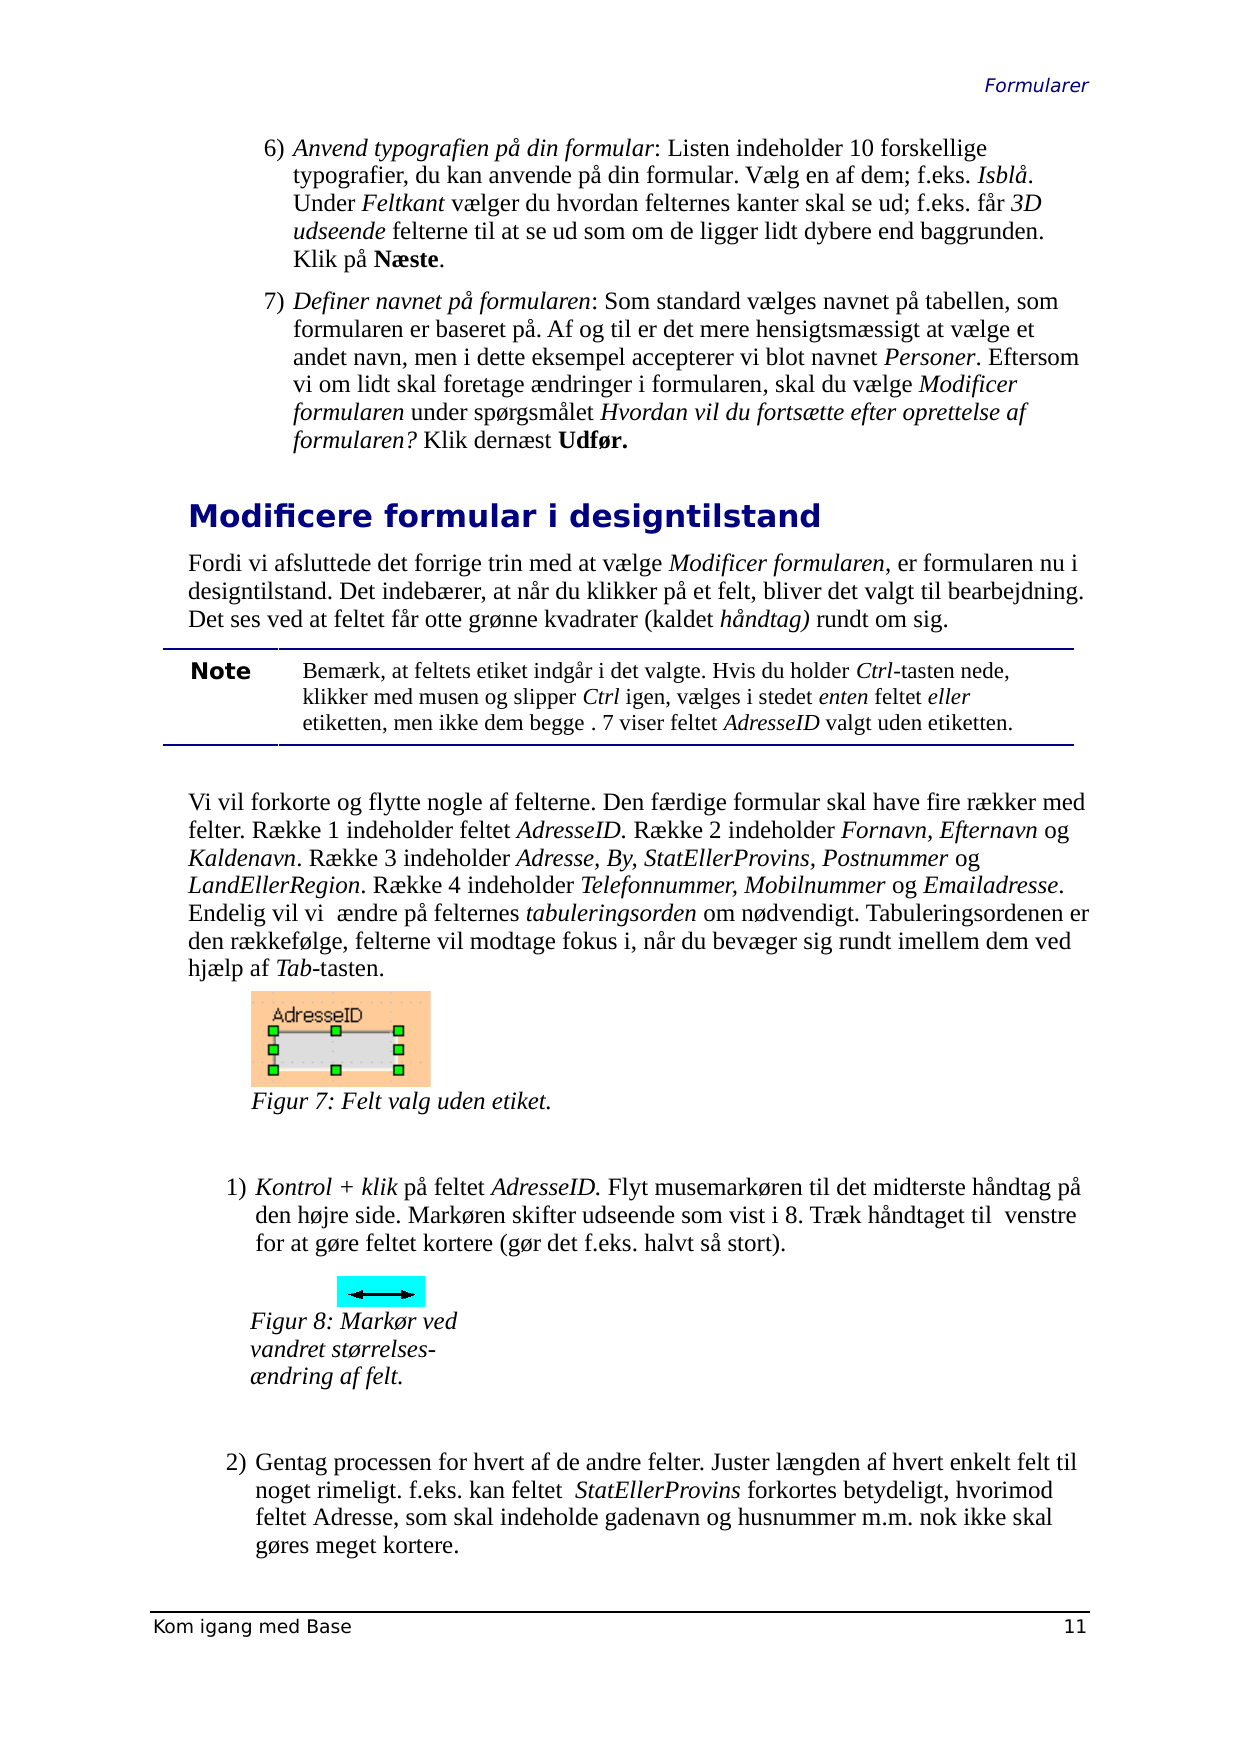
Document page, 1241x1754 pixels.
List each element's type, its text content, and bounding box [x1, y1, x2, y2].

list Gentag processen for hvert af de andre felter. Juster længden af hvert enkelt felt til noget rimeligt. f.eks. kan feltet StatEllerProvins forkortes betydeligt, hvorimod feltet Adresse, som skal indeholde gadenavn og husnummer m.m. nok ikke skal gøres meget kortere. [226, 1448, 1090, 1559]
text Vi vil forkorte og flytte nogle af felterne. Den færdige formular skal have fire rækker med felter. Række 1 indeholder feltet AdresseID. Række 2 indeholder Fornavn, Efternavn og Kaldenavn. Række 3 indeholder Adresse, By, StatEllerProvins, Postnummer og LandEllerRegion. Række 4 indeholder Telefonnummer, Mobilnummer og Emailadresse. Endelig vil vi ændre på felternes tabuleringsorden om nødvendigt. Tabuleringsordenen er den rækkefølge, felterne vil modtage fokus i, når du bevæger sig rundt imellem dem ved hjælp af Tab-tasten. [188, 788, 1090, 982]
list Kontrol + klik på feltet AdresseID. Flyt musemarkøren til det midterste håndtag på den højre side. Markøren skifter udseende som vist i Figur 8. Træk håndtaget til venstre for at gøre feltet kortere (gør det f.eks. halvt så stort). [226, 1173, 1090, 1257]
list Definer navnet på formularen: Som standard vælges navnet på tabellen, som formularen er baseret på. Af og til er det mere hensigtsmæssigt at vælge et andet navn, men i dette eksempel accepterer vi blot navnet Personer. Eftersom vi om lidt skal foretage ændringer i formularen, skal du vælge Modificer formularen under spørgsmålet Hvordan vil du fortsætte efter oprettelse af formularen? Klik dernæst Udfør. [263, 287, 1090, 453]
picture [336, 1276, 426, 1307]
table_header Note [163, 650, 278, 744]
table_header Bemærk, at feltets etiket indgår i det valgte. Hvis du holder Ctrl-tasten nede, klikker med musen og slipper Ctrl igen, vælges i stedet enten feltet eller etiketten, men ikke dem begge . Figur 7 viser feltet AdresseID valgt uden etiketten. [279, 650, 1074, 744]
subtitle Modificere formular i designtilstand [188, 498, 1090, 535]
list Anvend typografien på din formular: Listen indeholder 10 forskellige typografier, du kan anvende på din formular. Vælg en af dem; f.eks. Isblå. Under Feltkant vælger du hvordan felternes kanter skal se ud; f.eks. får 3D udseende felterne til at se ud som om de ligger lidt dybere end baggrunden. Klik på Næste. [263, 134, 1090, 272]
text Fordi vi afsluttede det forrige trin med at vælge Modificer formularen, er formularen nu i designtilstand. Det indebærer, at når du klikker på et felt, bliver det valgt til bearbejdning. Det ses ved at feltet får otte grønne kvadrater (kaldet håndtag) rundt om sig. [188, 549, 1090, 633]
picture [251, 991, 431, 1087]
text Figur 7: Felt valg uden etiket. [251, 992, 567, 1115]
text Figur 8: Markør ved vandret størrelses­ændring af felt. [250, 1276, 512, 1390]
